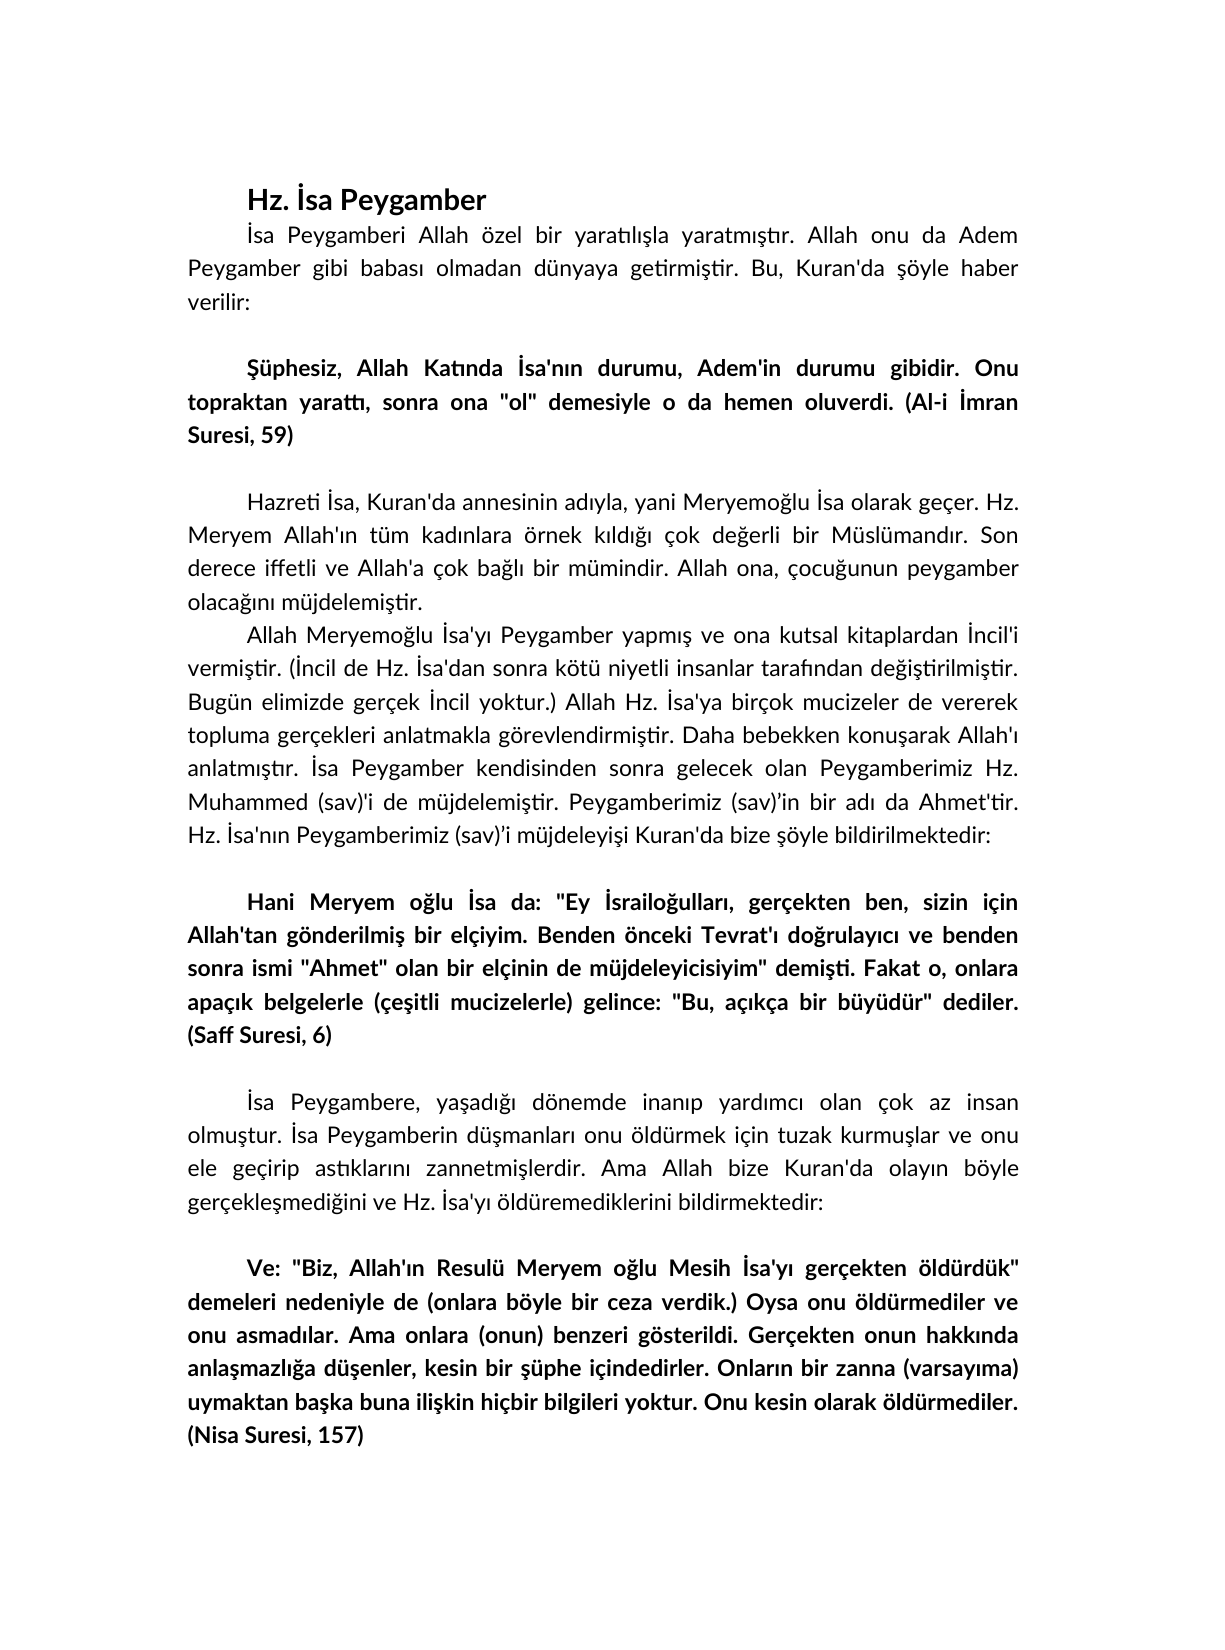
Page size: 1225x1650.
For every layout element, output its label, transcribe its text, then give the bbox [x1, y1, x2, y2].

text Ve: "Biz, Allah'ın Resulü Meryem oğlu Mesih İsa'yı gerçekten öldürdük" demeleri nedeniyle de (onlara böyle bir ceza verdik.) Oysa onu öldürmediler ve onu asmadılar. Ama onlara (onun) benzeri gösterildi. Gerçekten onun hakkında anlaşmazlığa düşenler, kesin bir şüphe içindedirler. Onların bir zanna (varsayıma) uymaktan başka buna ilişkin hiçbir bilgileri yoktur. Onu kesin olarak öldürmediler. (Nisa Suresi, 157) [187, 1250, 1020, 1450]
text İsa Peygambere, yaşadığı dönemde inanıp yardımcı olan çok az insan olmuştur. İsa Peygamberin düşmanları onu öldürmek için tuzak kurmuşlar ve onu ele geçirip astıklarını zannetmişlerdir. Ama Allah bize Kuran'da olayın böyle gerçekleşmediğini ve Hz. İsa'yı öldüremediklerini bildirmektedir: [187, 1083, 1020, 1217]
text İsa Peygamberi Allah özel bir yaratılışla yaratmıştır. Allah onu da Adem Peygamber gibi babası olmadan dünyaya getirmiştir. Bu, Kuran'da şöyle haber verilir: [187, 217, 1020, 317]
text Hazreti İsa, Kuran'da annesinin adıyla, yani Meryemoğlu İsa olarak geçer. Hz. Meryem Allah'ın tüm kadınlara örnek kıldığı çok değerli bir Müslümandır. Son derece iffetli ve Allah'a çok bağlı bir mümindir. Allah ona, çocuğunun peygamber olacağını müjdelemiştir. [187, 483, 1020, 617]
text Şüphesiz, Allah Katında İsa'nın durumu, Adem'in durumu gibidir. Onu topraktan yarattı, sonra ona "ol" demesiyle o da hemen oluverdi. (Al-i İmran Suresi, 59) [187, 350, 1020, 450]
text Allah Meryemoğlu İsa'yı Peygamber yapmış ve ona kutsal kitaplardan İncil'i vermiştir. (İncil de Hz. İsa'dan sonra kötü niyetli insanlar tarafından değiştirilmiştir. Bugün elimizde gerçek İncil yoktur.) Allah Hz. İsa'ya birçok mucizeler de vererek topluma gerçekleri anlatmakla görevlendirmiştir. Daha bebekken konuşarak Allah'ı anlatmıştır. İsa Peygamber kendisinden sonra gelecek olan Peygamberimiz Hz. Muhammed (sav)'i de müjdelemiştir. Peygamberimiz (sav)’in bir adı da Ahmet'tir. Hz. İsa'nın Peygamberimiz (sav)’i müjdeleyişi Kuran'da bize şöyle bildirilmektedir: [187, 617, 1020, 850]
text Hani Meryem oğlu İsa da: "Ey İsrailoğulları, gerçekten ben, sizin için Allah'tan gönderilmiş bir elçiyim. Benden önceki Tevrat'ı doğrulayıcı ve benden sonra ismi "Ahmet" olan bir elçinin de müjdeleyicisiyim" demişti. Fakat o, onlara apaçık belgelerle (çeşitli mucizelerle) gelince: "Bu, açıkça bir büyüdür" dediler. (Saff Suresi, 6) [187, 883, 1020, 1050]
text Hz. İsa Peygamber [187, 183, 1020, 217]
